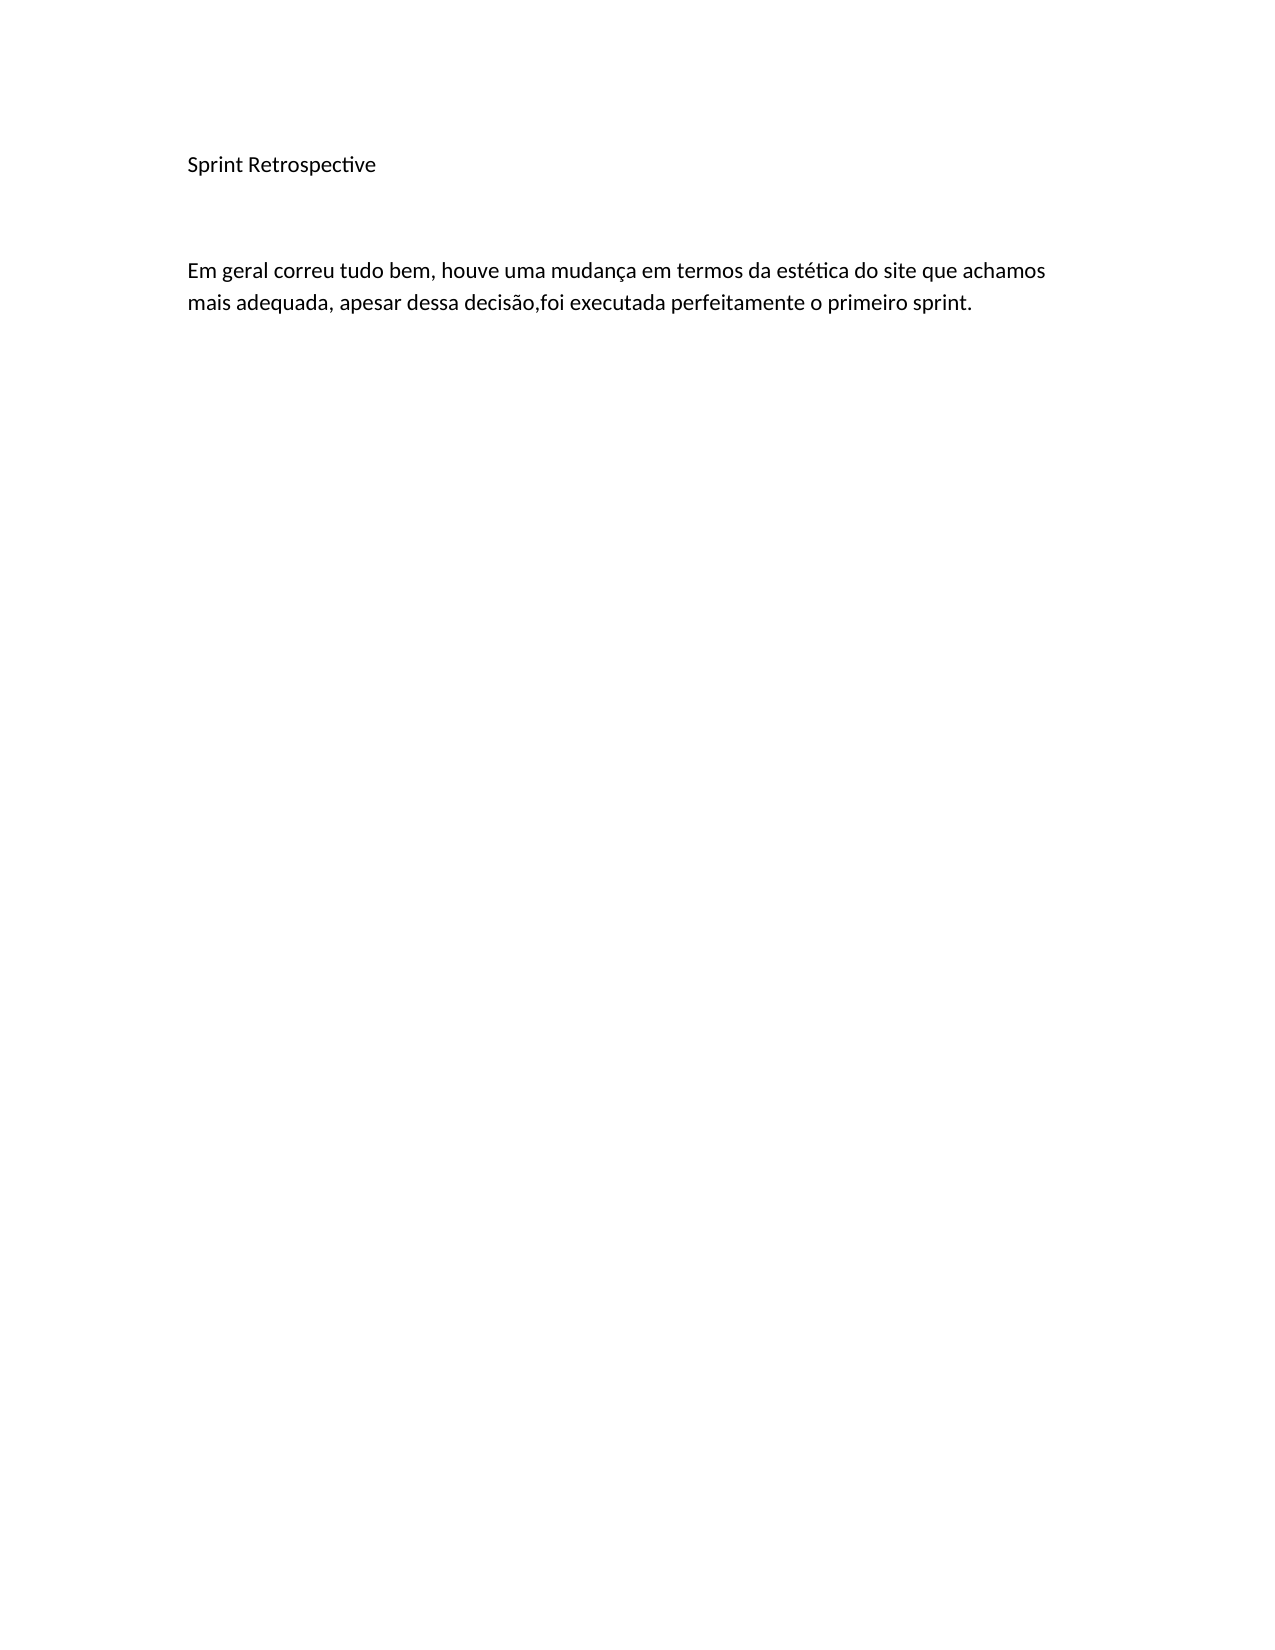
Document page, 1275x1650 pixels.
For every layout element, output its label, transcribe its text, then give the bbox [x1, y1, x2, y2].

text Sprint Retrospective [187, 150, 1087, 178]
text Em geral correu tudo bem, houve uma mudança em termos da estética do site que achamos mais adequada, apesar dessa decisão,foi executada perfeitamente o primeiro sprint. [187, 256, 1087, 316]
